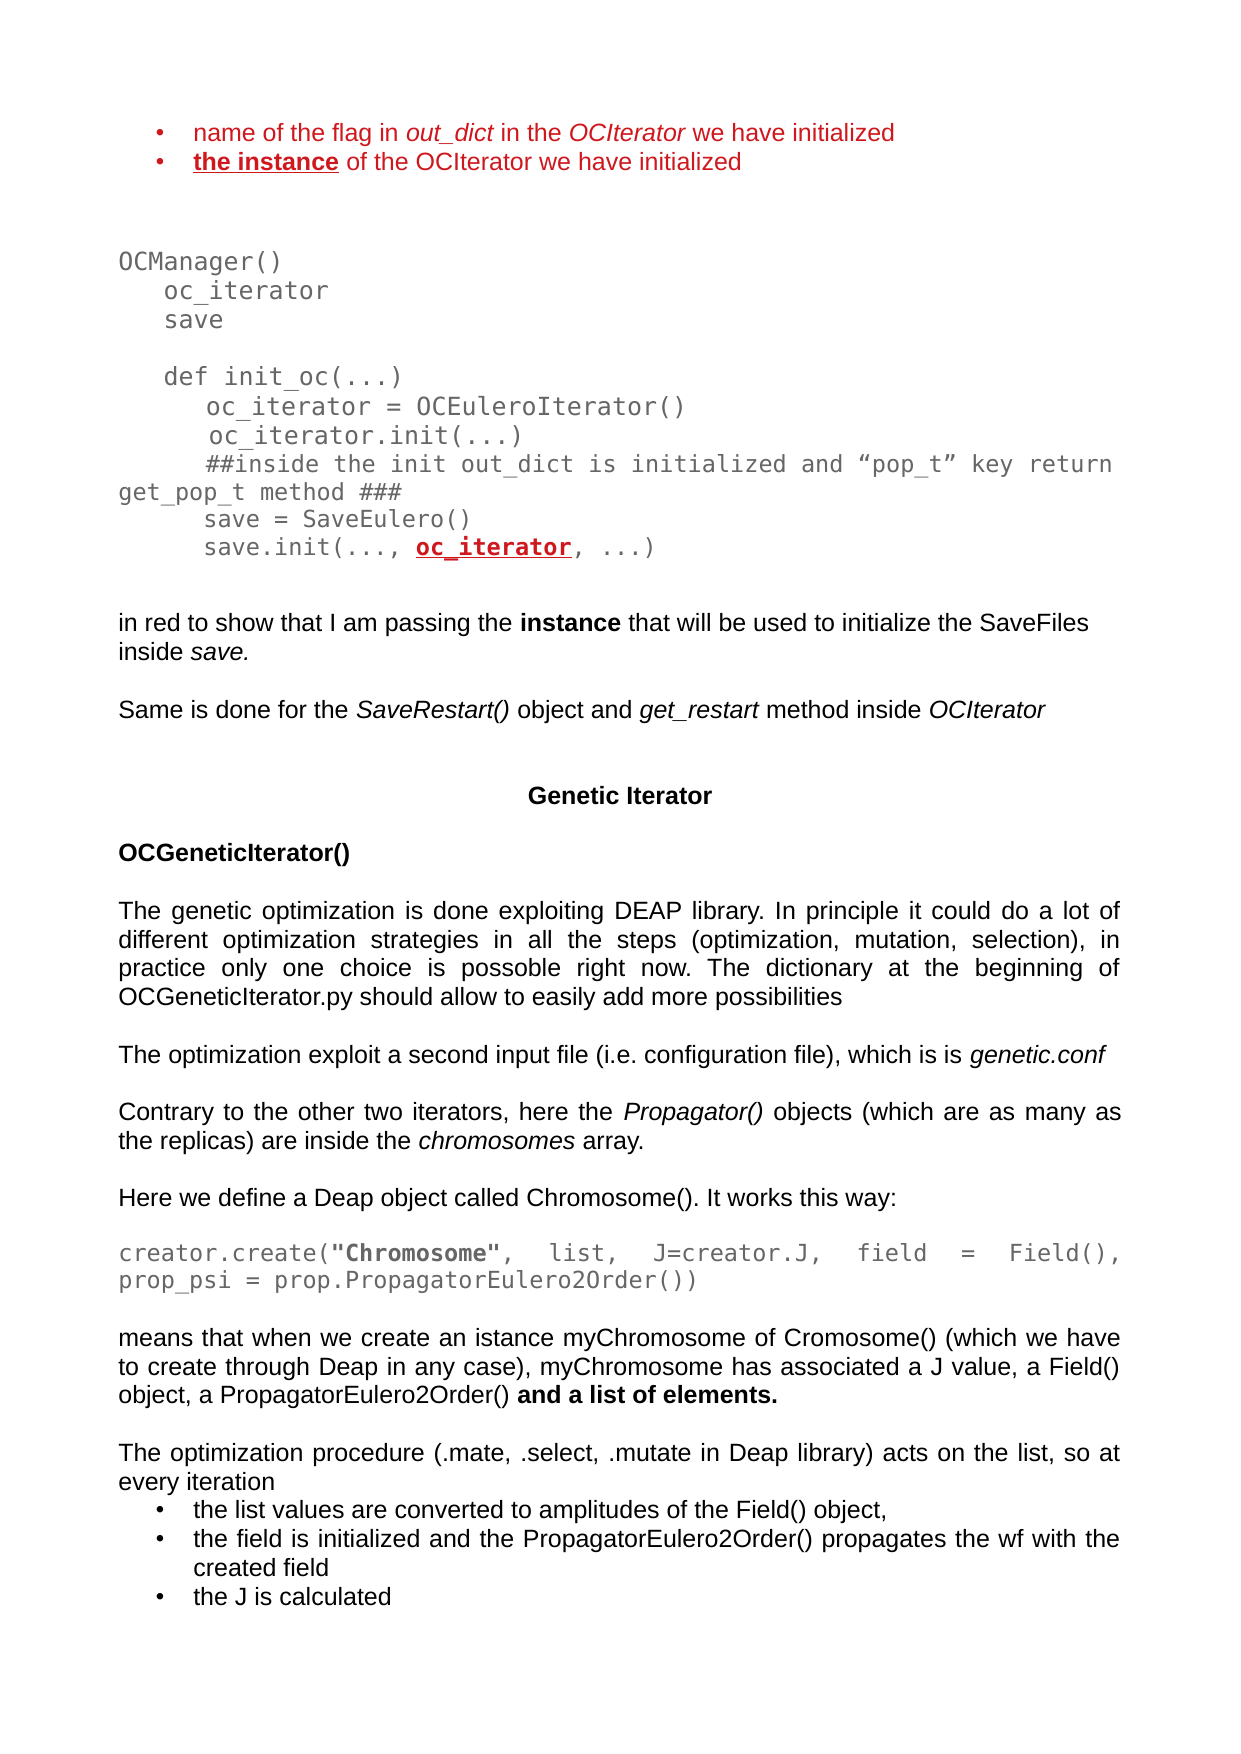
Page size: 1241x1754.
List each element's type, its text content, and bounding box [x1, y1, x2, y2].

text Contrary to the other two iterators, here the Propagator() objects (which are as many as the replicas) are inside the chromosomes array. [118, 1097, 1122, 1154]
text The optimization procedure (.mate, .select, .mutate in Deap library) acts on the list, so at every iteration [118, 1438, 1122, 1496]
text oc_iterator.init(...) [118, 421, 1122, 450]
text The genetic optimization is done exploiting DEAP library. In principle it could do a lot of different optimization strategies in all the steps (optimization, mutation, selection), in practice only one choice is possoble right now. The dictionary at the beginning of OCGeneticIterator.py should allow to easily add more possibilities [118, 896, 1122, 1011]
text ##inside the init out_dict is initialized and “pop_t” key return get_pop_t method ### [118, 450, 1122, 506]
list the list values are converted to amplitudes of the Field() object, [156, 1496, 1122, 1524]
text oc_iterator [118, 276, 1122, 305]
list the J is calculated [156, 1582, 1122, 1611]
text def init_oc(...) [118, 363, 1122, 392]
text save [118, 305, 1122, 334]
text The optimization exploit a second input file (i.e. configuration file), which is is genetic.conf [118, 1039, 1122, 1068]
text save = SaveEulero() [118, 506, 1122, 533]
text save.init(..., oc_iterator, ...) [118, 533, 1122, 561]
text Here we define a Deap object called Chromosome(). It works this way: [118, 1183, 1122, 1212]
text creator.create("Chromosome", list, J=creator.J, field = Field(), prop_psi = prop.PropagatorEulero2Order()) [118, 1239, 1122, 1294]
text means that when we create an istance myChromosome of Cromosome() (which we have to create through Deap in any case), myChromosome has associated a J value, a Field() object, a PropagatorEulero2Order() and a list of elements. [118, 1323, 1122, 1409]
list name of the flag in out_dict in the OCIterator we have initialized [156, 118, 1122, 147]
list the instance of the OCIterator we have initialized [156, 147, 1122, 176]
text Same is done for the SaveRestart() object and get_restart method inside OCIterator [118, 694, 1122, 723]
text oc_iterator = OCEuleroIterator() [118, 392, 1122, 421]
list the field is initialized and the PropagatorEulero2Order() propagates the wf with the created field [156, 1524, 1122, 1582]
text in red to show that I am passing the instance that will be used to initialize the SaveFiles inside save. [118, 608, 1122, 666]
text OCGeneticIterator() [118, 838, 1122, 867]
text OCManager() [118, 247, 1122, 276]
text Genetic Iterator [118, 781, 1122, 809]
